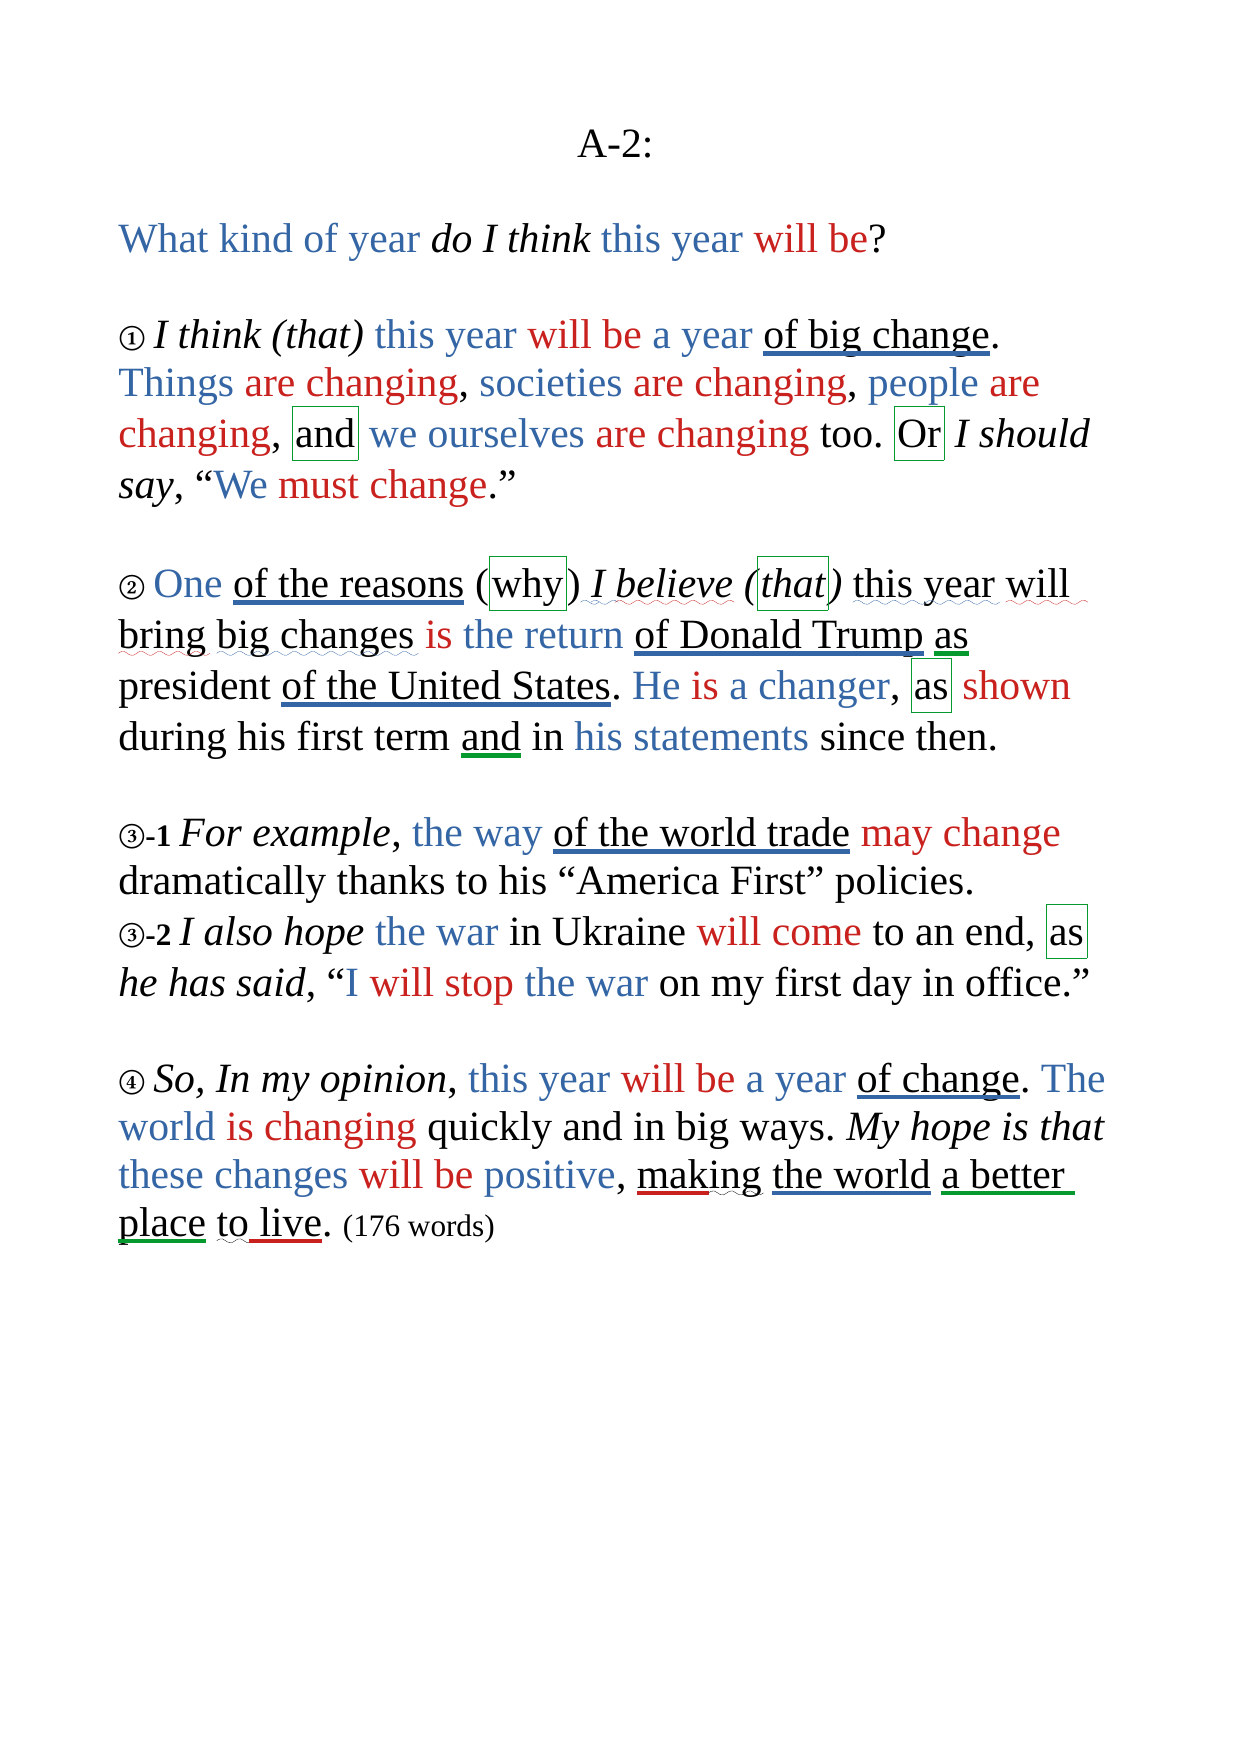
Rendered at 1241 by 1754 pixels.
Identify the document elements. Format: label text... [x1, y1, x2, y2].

text What kind of year do I think this year will be? [118, 214, 1122, 262]
text A-2: [118, 118, 1122, 166]
text ③-1 For example, the way of the world trade may change dramatically thanks to his “America First” policies. [118, 808, 1122, 903]
text ③-2 I also hope the war in Ukraine will come to an end, as he has said, “I will stop the war on my first day in office.” [118, 903, 1122, 1006]
text ④ So, In my opinion, this year will be a year of change. The world is changing quickly and in big ways. My hope is that these changes will be positive, making the world a better place to live. (176 words) [118, 1053, 1122, 1245]
text ① I think (that) this year will be a year of big change. Things are changing, societies are changing, people are changing, and we ourselves are changing too. Or I should say, “We must change.” [118, 310, 1122, 508]
text ② One of the reasons (why) I believe (that) this year will bring big changes is the return of Donald Trump as president of the United States. He is a changer, as shown during his first term and in his statements since then. [118, 556, 1122, 760]
